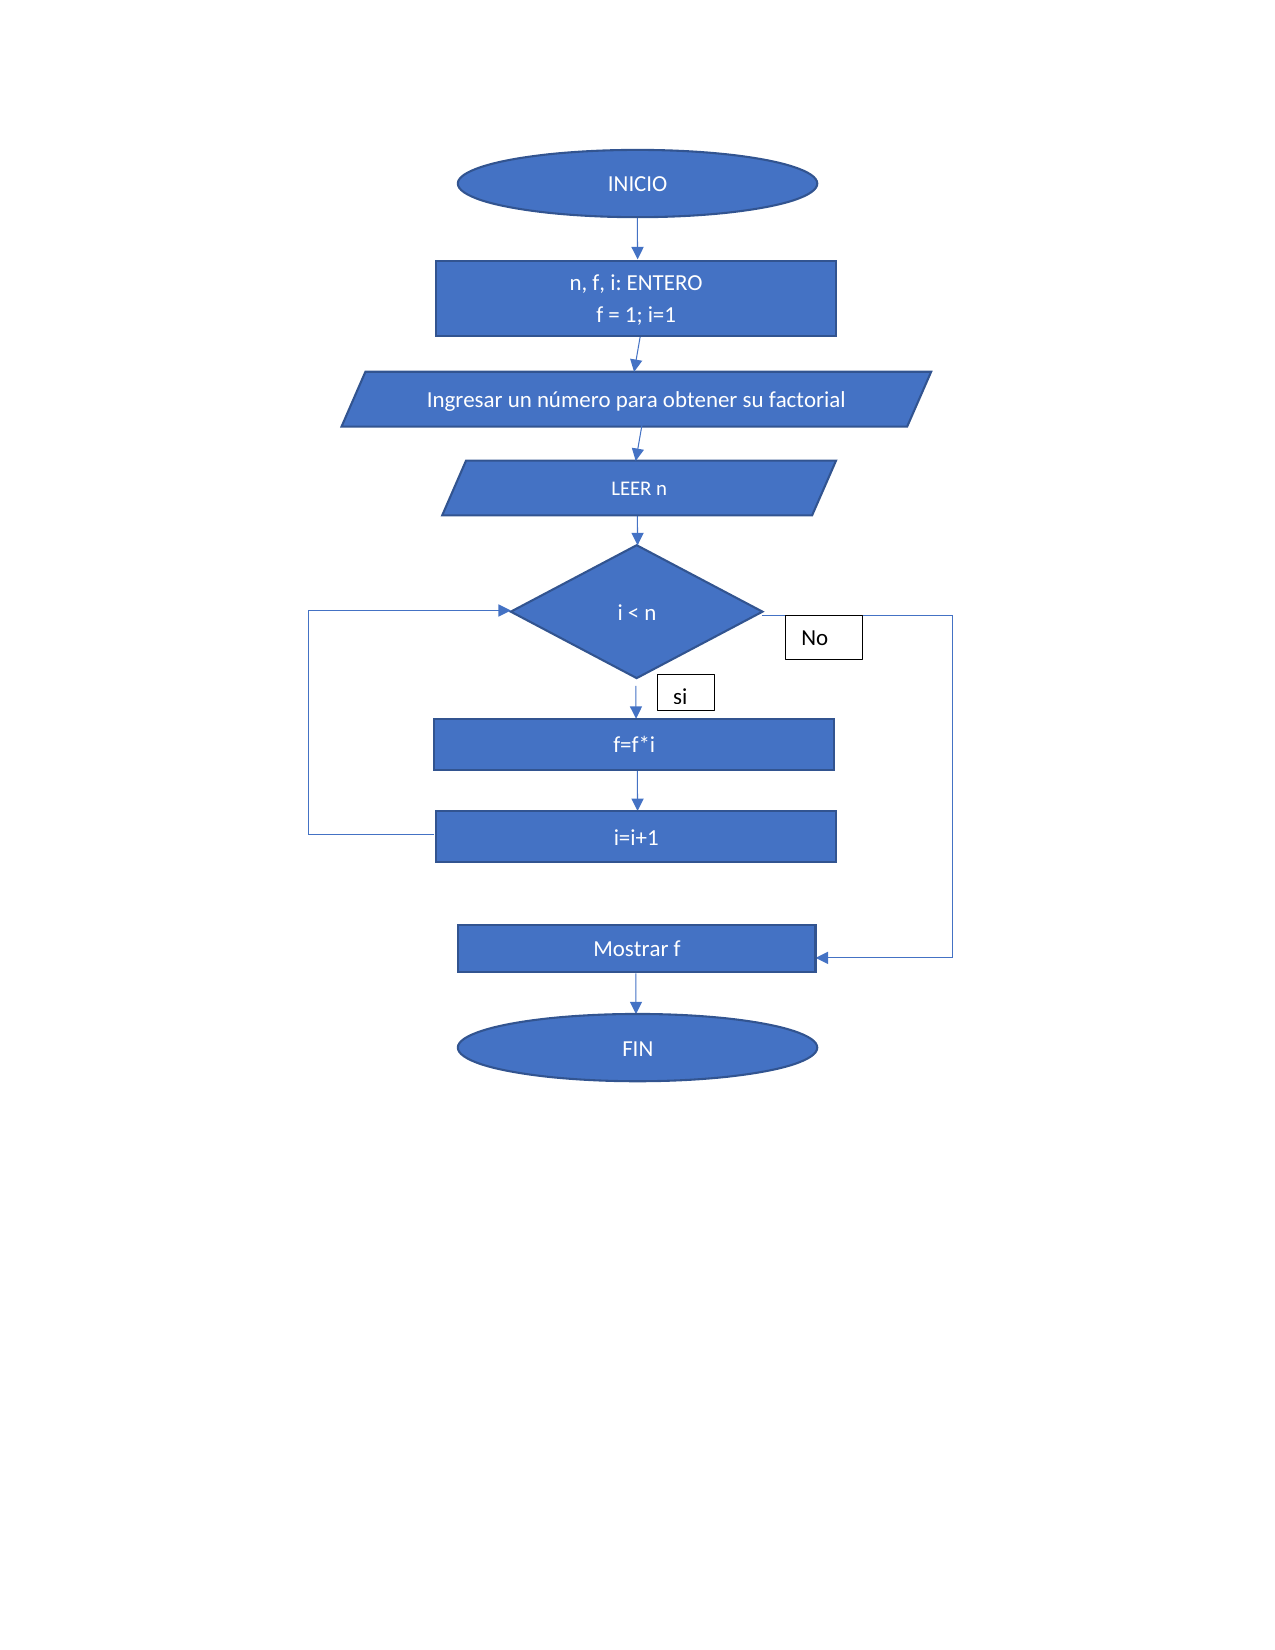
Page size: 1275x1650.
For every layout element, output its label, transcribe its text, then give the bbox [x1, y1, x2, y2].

text LEER n [500, 475, 778, 501]
text si [673, 682, 699, 703]
text Ingresar un número para obtener su factorial [416, 385, 857, 413]
text i < n [589, 598, 685, 626]
text i=i+1 [451, 823, 821, 851]
text No [801, 623, 848, 651]
text INICIO [525, 169, 749, 198]
text f = 1; i=1 [451, 301, 821, 328]
text FIN [525, 1034, 749, 1062]
text n, f, i: ENTERO [451, 268, 821, 296]
text Mostrar f [473, 934, 801, 962]
text f=f*i [449, 731, 819, 758]
